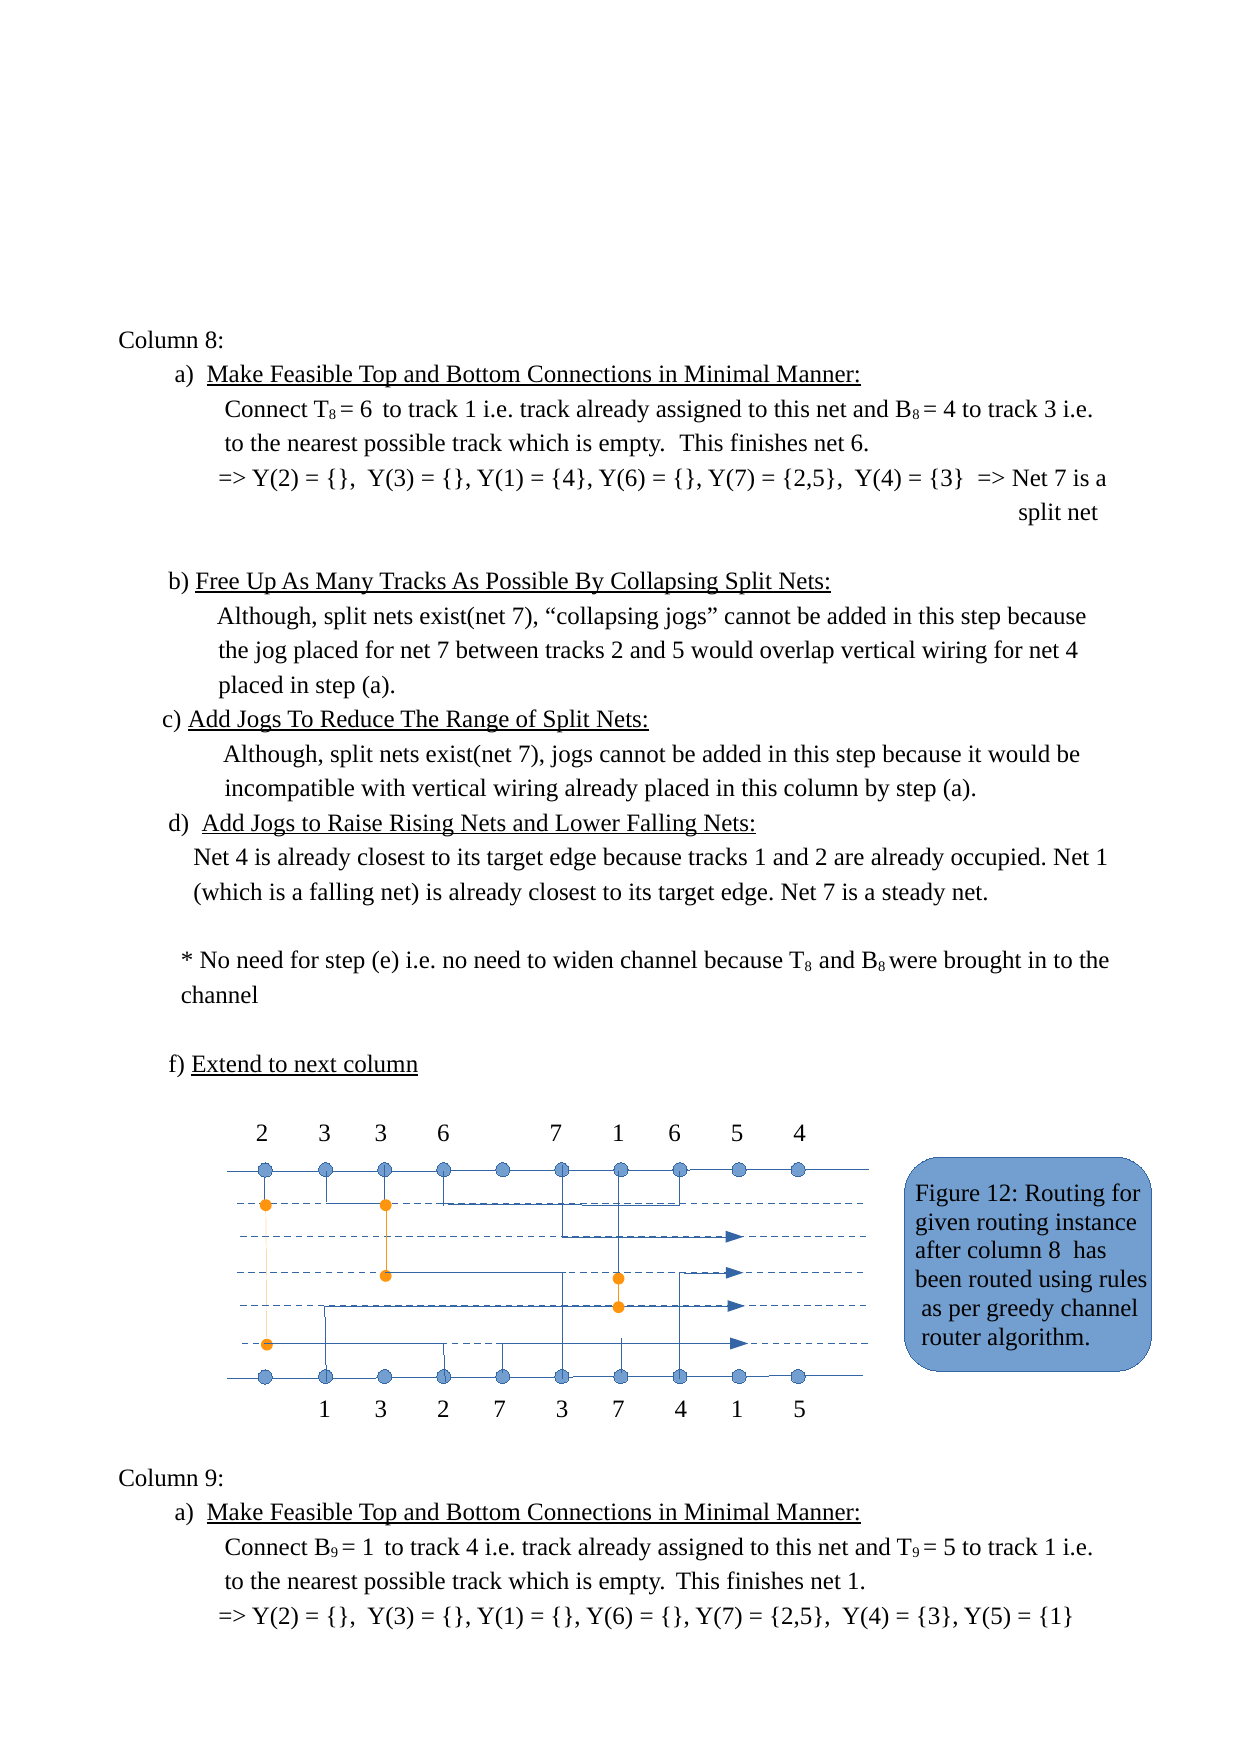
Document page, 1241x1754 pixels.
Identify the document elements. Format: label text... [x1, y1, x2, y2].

text a) Make Feasible Top and Bottom Connections in Minimal Manner: [118, 1497, 1122, 1526]
text Connect B9 = 1 to track 4 i.e. track already assigned to this net and T9 = 5 to track 1 i.e. [118, 1532, 1122, 1561]
text to the nearest possible track which is empty. This finishes net 1. [118, 1566, 1122, 1595]
text Column 8: [118, 325, 1122, 354]
text d) Add Jogs to Raise Rising Nets and Lower Falling Nets: [118, 808, 1122, 836]
text Although, split nets exist(net 7), jogs cannot be added in this step because it would be [118, 739, 1122, 767]
text b) Free Up As Many Tracks As Possible By Collapsing Split Nets: [118, 566, 1122, 595]
text (which is a falling net) is already closest to its target edge. Net 7 is a steady net. [118, 877, 1122, 905]
text channel [118, 980, 1122, 1009]
text c) Add Jogs To Reduce The Range of Split Nets: [118, 704, 1122, 733]
text => Y(2) = {}, Y(3) = {}, Y(1) = {4}, Y(6) = {}, Y(7) = {2,5}, Y(4) = {3} => Net 7 is a [118, 463, 1122, 492]
text * No need for step (e) i.e. no need to widen channel because T8 and B8 were brought in to the [118, 946, 1122, 974]
text 1 3 2 7 3 7 4 1 5 [118, 1394, 1122, 1423]
text f) Extend to next column [118, 1049, 1122, 1078]
text Connect T8 = 6 to track 1 i.e. track already assigned to this net and B8 = 4 to track 3 i.e. [118, 394, 1122, 423]
text incompatible with vertical wiring already placed in this column by step (a). [118, 773, 1122, 802]
text to the nearest possible track which is empty. This finishes net 6. [118, 428, 1122, 457]
text => Y(2) = {}, Y(3) = {}, Y(1) = {}, Y(6) = {}, Y(7) = {2,5}, Y(4) = {3}, Y(5) = {1} [118, 1601, 1122, 1629]
text split net [118, 497, 1122, 526]
text the jog placed for net 7 between tracks 2 and 5 would overlap vertical wiring for net 4 [118, 635, 1122, 664]
text Net 4 is already closest to its target edge because tracks 1 and 2 are already occupied. Net 1 [118, 842, 1122, 871]
text Although, split nets exist(net 7), “collapsing jogs” cannot be added in this step because [118, 601, 1122, 629]
text 2 3 3 6 7 1 6 5 4 [118, 1118, 1122, 1147]
text placed in step (a). [118, 670, 1122, 698]
text Column 9: [118, 1463, 1122, 1492]
text a) Make Feasible Top and Bottom Connections in Minimal Manner: [118, 359, 1122, 388]
